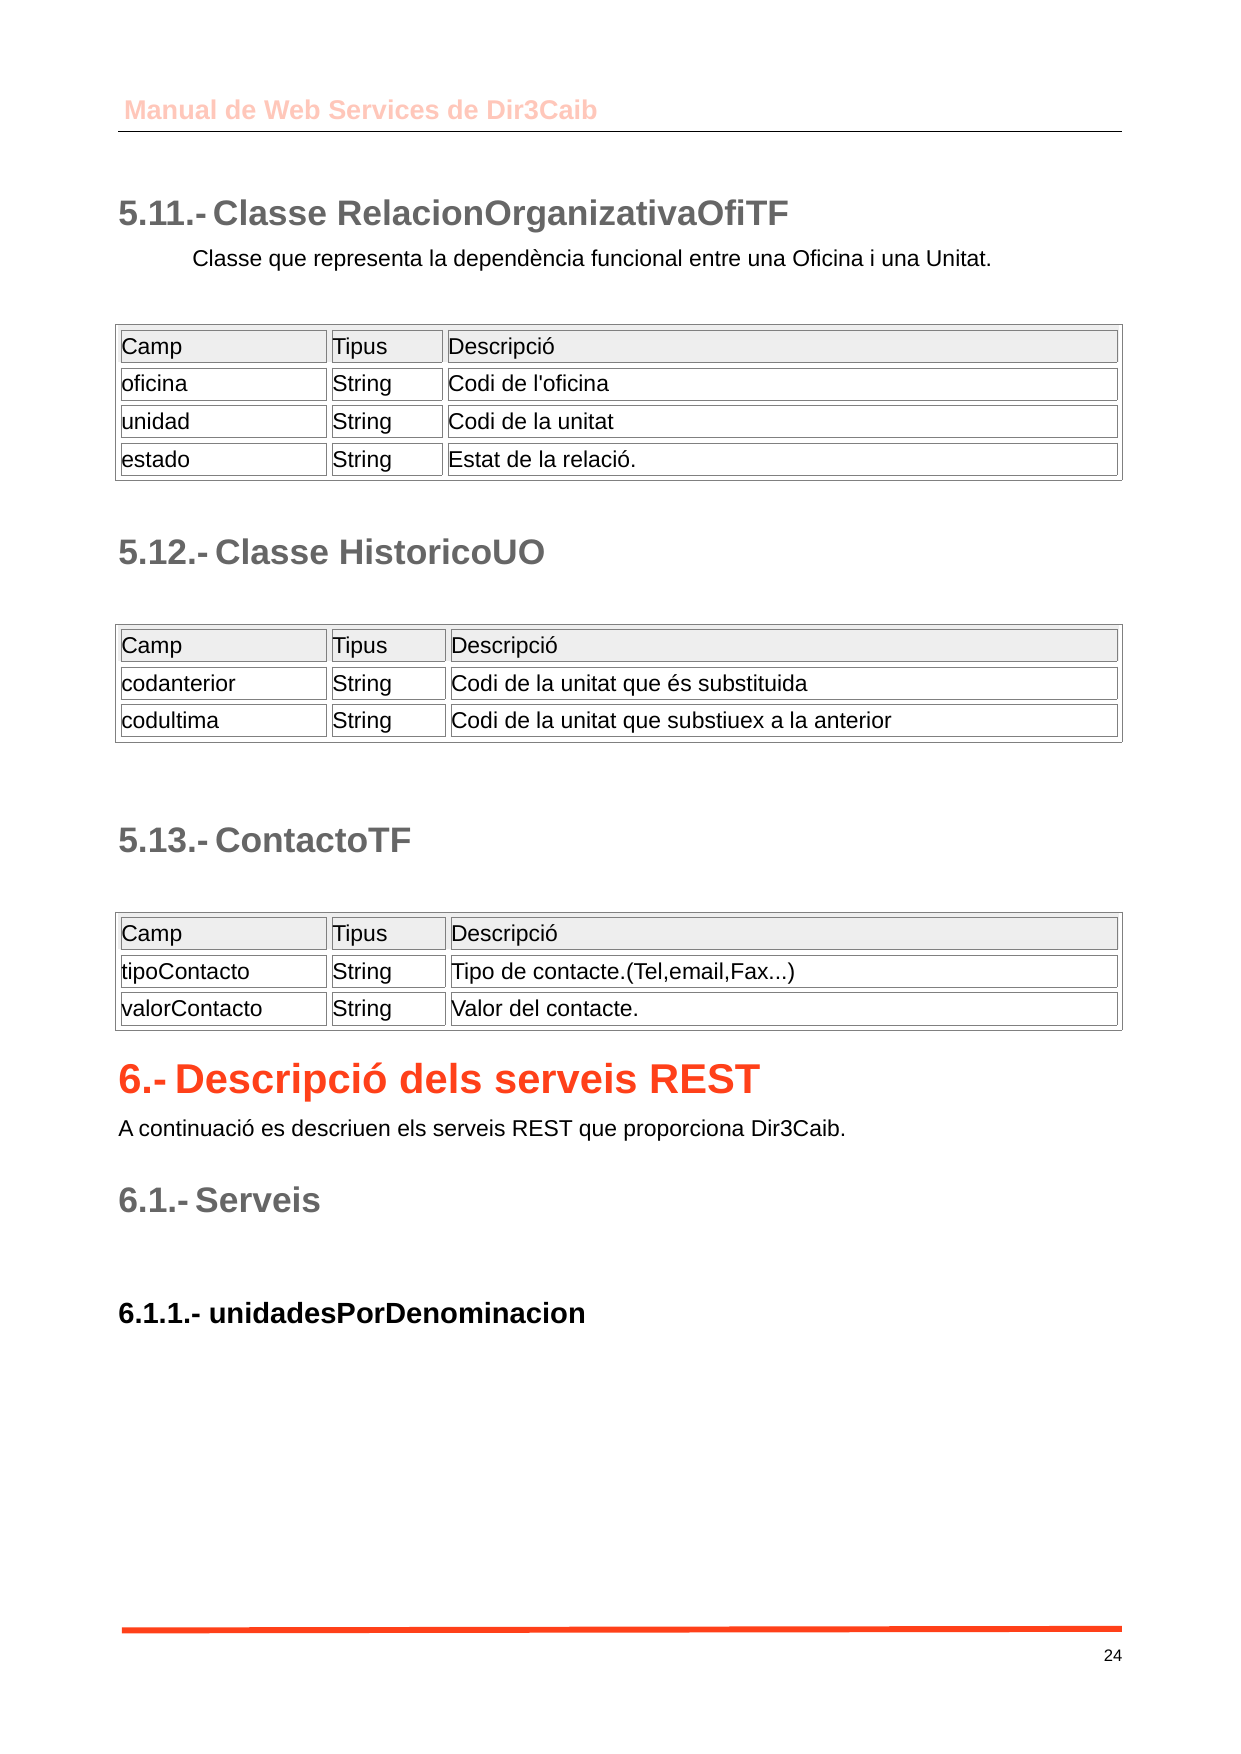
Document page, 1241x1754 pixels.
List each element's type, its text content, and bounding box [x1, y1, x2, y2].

text Classe que representa la dependència funcional entre una Oficina i una Unitat. [118, 245, 1122, 272]
table_cell String [329, 699, 448, 736]
table_cell String [329, 362, 445, 399]
table_header Camp [118, 625, 329, 661]
table_cell Valor del contacte. [448, 987, 1119, 1024]
table_header Tipus [329, 625, 448, 661]
table_cell Codi de la unitat que és substituida [448, 661, 1119, 699]
table_cell estado [118, 437, 329, 475]
table_cell String [329, 949, 448, 987]
subtitle ContactoTF [118, 819, 1122, 860]
subtitle Classe HistoricoUO [118, 532, 1122, 572]
subtitle Descripció dels serveis REST [118, 1055, 1122, 1103]
table_cell Codi de la unitat [445, 400, 1119, 437]
table_header Tipus [329, 913, 448, 949]
table_cell String [329, 661, 448, 699]
table_cell valorContacto [118, 987, 329, 1024]
table_cell codanterior [118, 661, 329, 699]
table_header Descripció [445, 325, 1119, 362]
text A continuació es descriuen els serveis REST que proporciona Dir3Caib. [118, 1115, 1122, 1142]
table_header Camp [118, 913, 329, 949]
table_header Descripció [448, 625, 1119, 661]
subtitle unidadesPorDenominacion [118, 1296, 1122, 1330]
table_cell String [329, 400, 445, 437]
table_cell String [329, 437, 445, 475]
table_header Tipus [329, 325, 445, 362]
subtitle Classe RelacionOrganizativaOfiTF [118, 192, 1122, 233]
table_cell Codi de l'oficina [445, 362, 1119, 399]
table_cell String [329, 987, 448, 1024]
table_header Camp [118, 325, 329, 362]
table_cell codultima [118, 699, 329, 736]
table_cell tipoContacto [118, 949, 329, 987]
table_cell oficina [118, 362, 329, 399]
table_cell unidad [118, 400, 329, 437]
subtitle Serveis [118, 1179, 1122, 1220]
table_cell Codi de la unitat que substiuex a la anterior [448, 699, 1119, 736]
table_header Descripció [448, 913, 1119, 949]
table_cell Tipo de contacte.(Tel,email,Fax...) [448, 949, 1119, 987]
table_cell Estat de la relació. [445, 437, 1119, 475]
